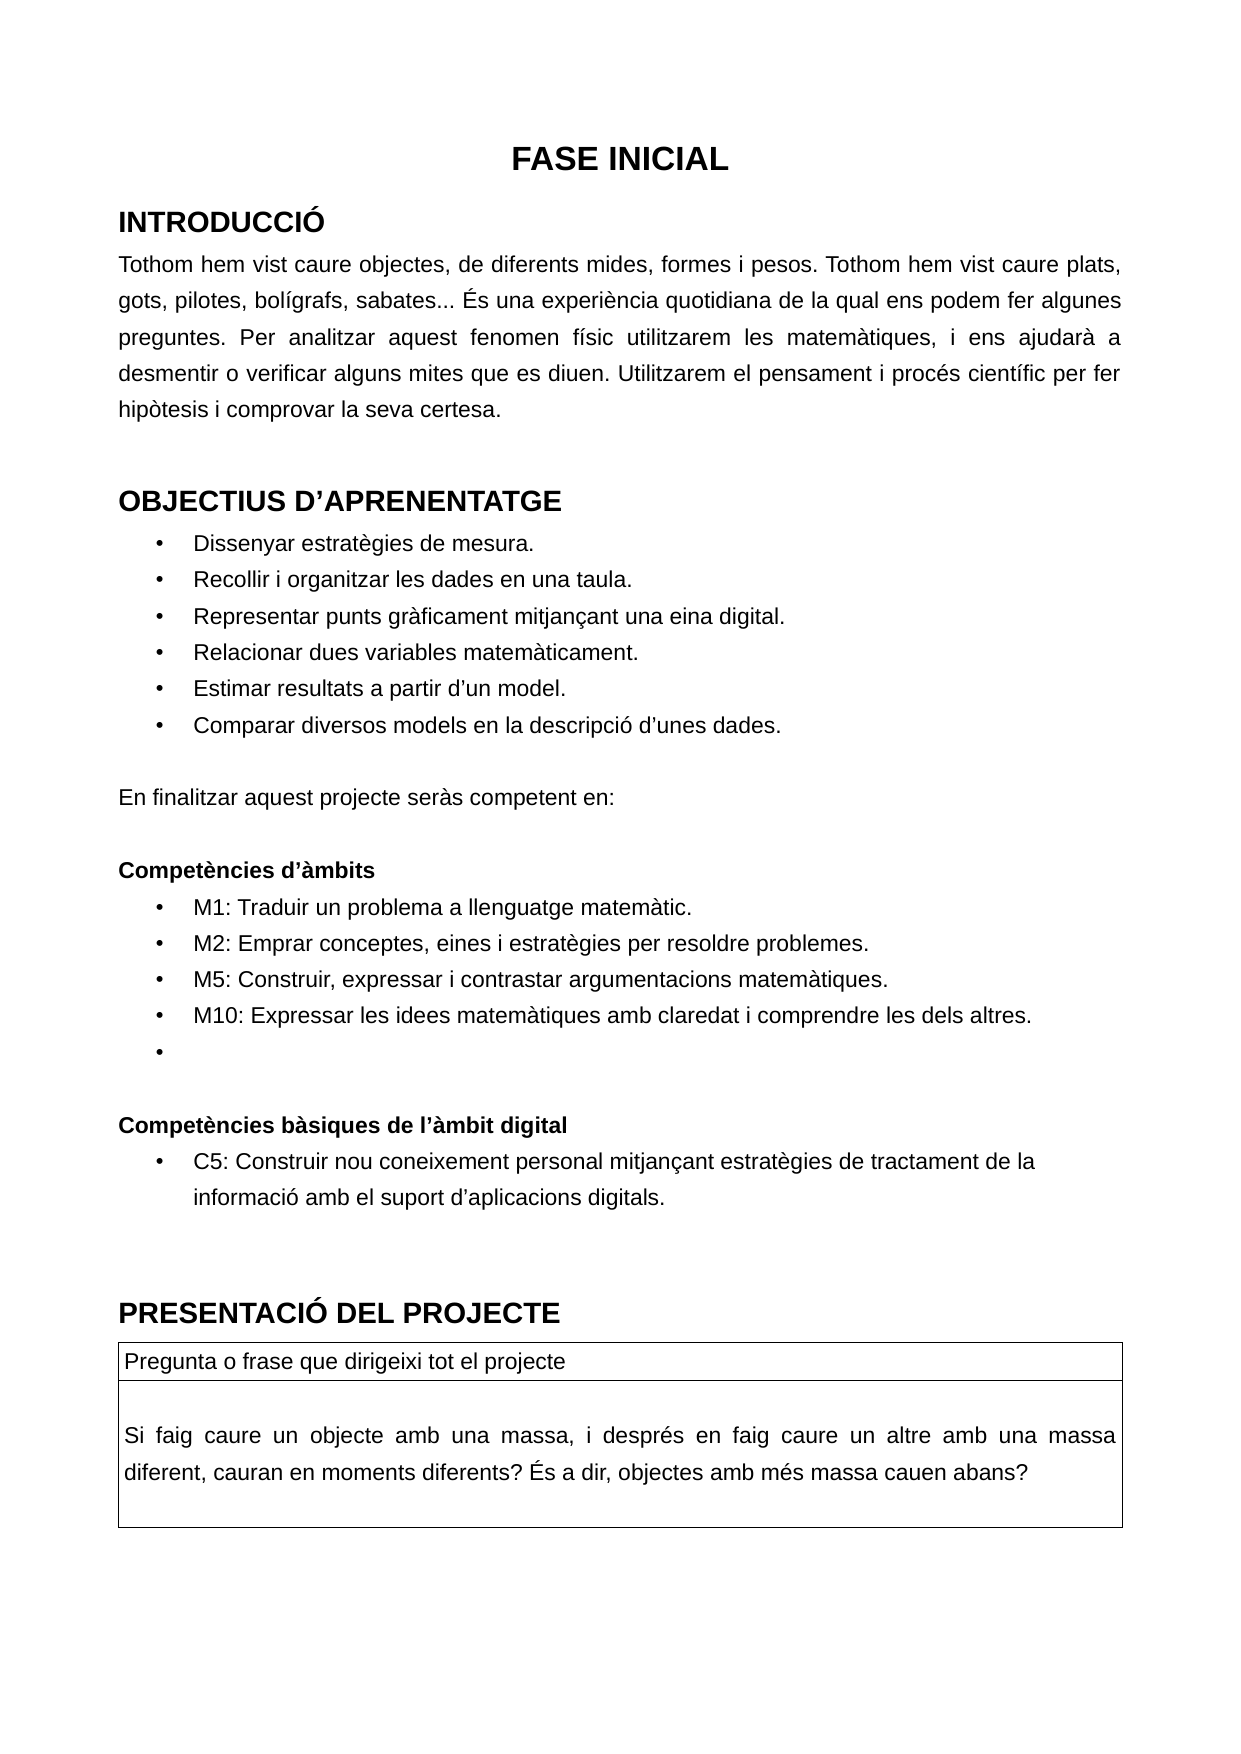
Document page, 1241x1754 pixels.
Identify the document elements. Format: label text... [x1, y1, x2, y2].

list Representar punts gràficament mitjançant una eina digital. [156, 603, 1122, 629]
list C5: Construir nou coneixement personal mitjançant estratègies de tractament de la informació amb el suport d’aplicacions digitals. [156, 1148, 1122, 1211]
list Relacionar dues variables matemàticament. [156, 639, 1122, 665]
text Competències d’àmbits [118, 857, 1122, 883]
list M5: Construir, expressar i contrastar argumentacions matemàtiques. [156, 966, 1122, 992]
subtitle FASE INICIAL [118, 139, 1122, 178]
list Comparar diversos models en la descripció d’unes dades. [156, 712, 1122, 738]
list M1: Traduir un problema a llenguatge matemàtic. [156, 893, 1122, 920]
text Tothom hem vist caure objectes, de diferents mides, formes i pesos. Tothom hem vist caure plats, gots, pilotes, bolígrafs, sabates... És una experiència quotidiana de la qual ens podem fer algunes preguntes. Per analitzar aquest fenomen físic utilitzarem les matemàtiques, i ens ajudarà a desmentir o verificar alguns mites que es diuen. Utilitzarem el pensament i procés científic per fer hipòtesis i comprovar la seva certesa. [118, 251, 1122, 423]
list Recollir i organitzar les dades en una taula. [156, 566, 1122, 593]
subtitle INTRODUCCIÓ [118, 205, 1122, 238]
list Estimar resultats a partir d’un model. [156, 675, 1122, 702]
text En finalitzar aquest projecte seràs competent en: [118, 784, 1122, 811]
subtitle PRESENTACIÓ DEL PROJECTE [118, 1296, 1122, 1330]
text Competències bàsiques de l’àmbit digital [118, 1112, 1122, 1138]
list M2: Emprar conceptes, eines i estratègies per resoldre problemes. [156, 930, 1122, 956]
table_cell Si faig caure un objecte amb una massa, i després en faig caure un altre amb una massa diferent, cauran en moments diferents? És a dir, objectes amb més massa cauen abans? [119, 1381, 1122, 1527]
list Dissenyar estratègies de mesura. [156, 530, 1122, 556]
subtitle OBJECTIUS D’APRENENTATGE [118, 484, 1122, 517]
table_header Pregunta o frase que dirigeixi tot el projecte [119, 1343, 1122, 1380]
list M10: Expressar les idees matemàtiques amb claredat i comprendre les dels altres. [156, 1002, 1122, 1029]
